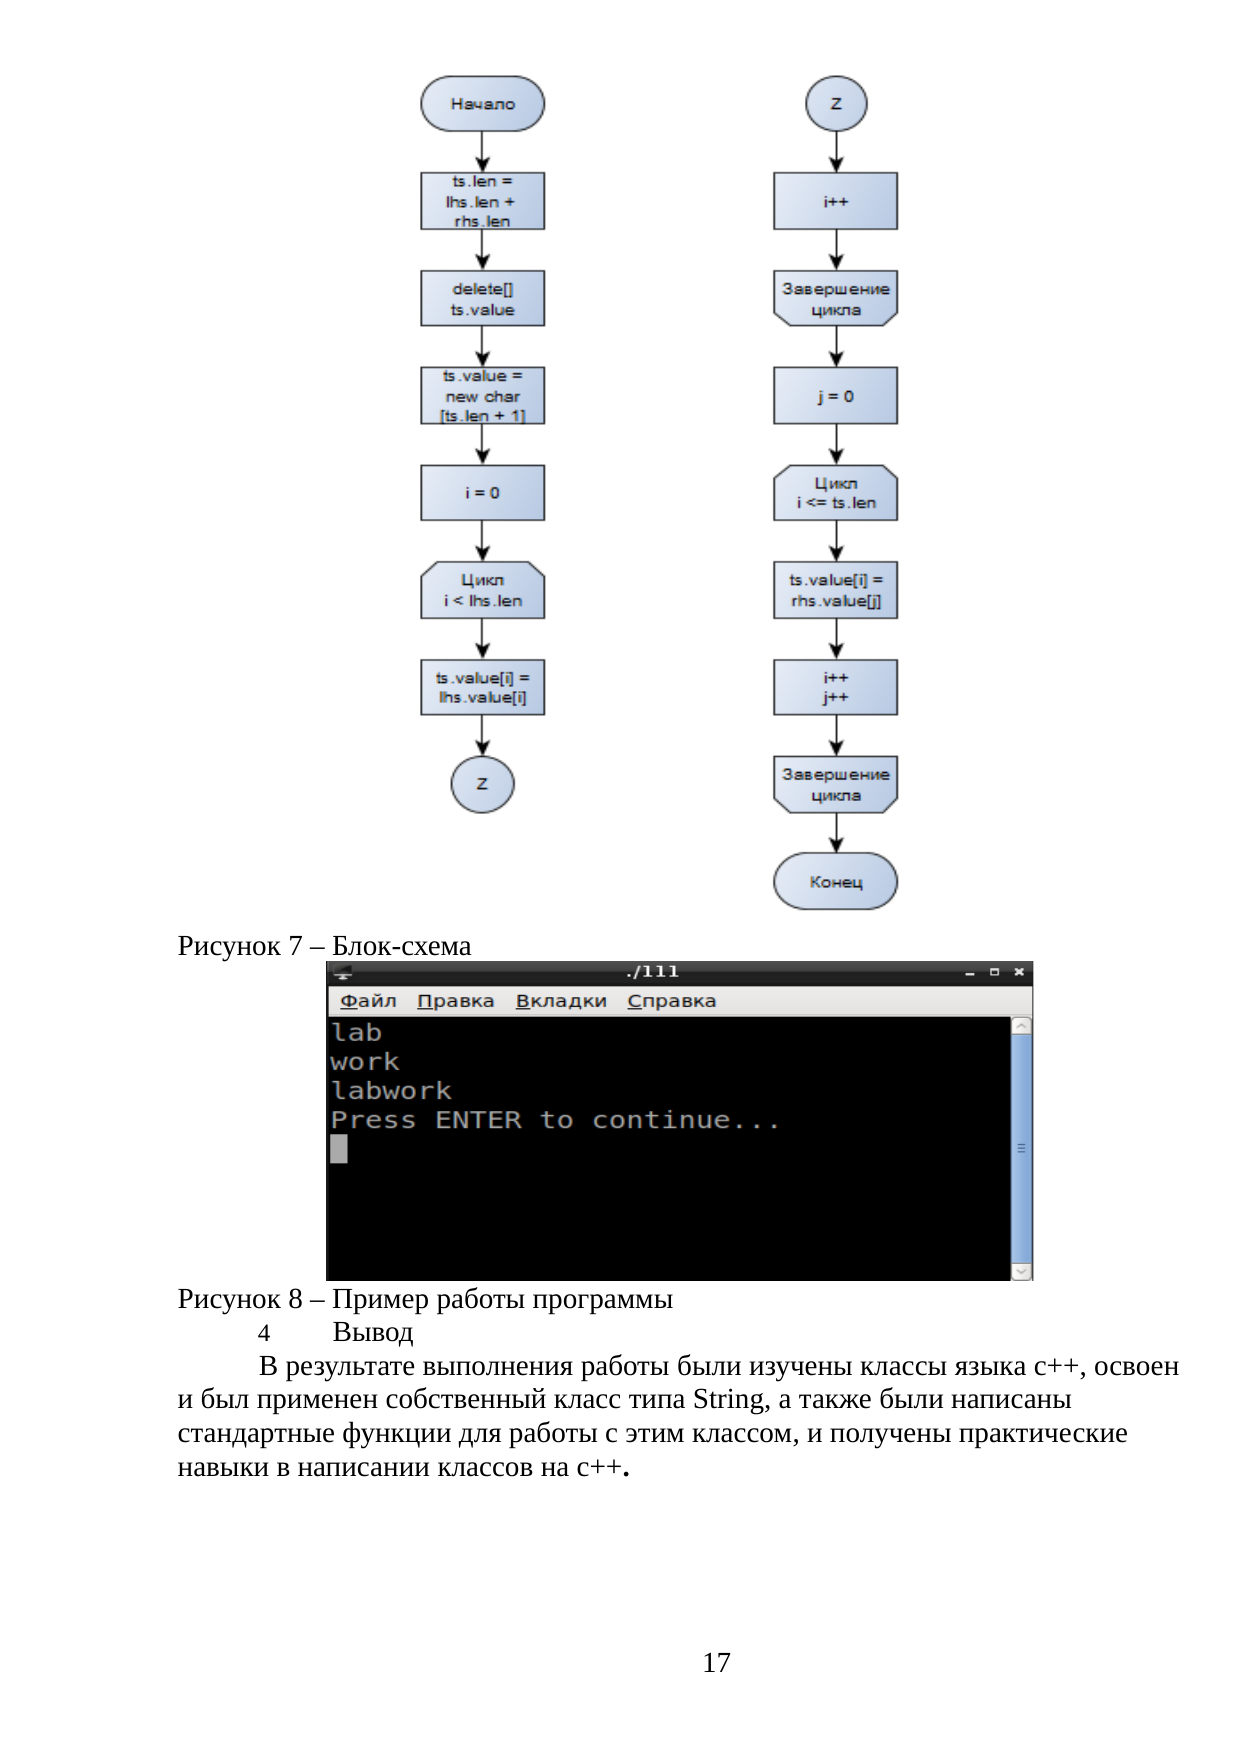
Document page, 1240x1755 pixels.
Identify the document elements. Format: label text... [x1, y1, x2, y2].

picture [378, 63, 943, 928]
list В результате выполнения работы были изучены классы языка с++, освоен и был применен собственный класс типа String, а также были написаны стандартные функции для работы с этим классом, и получены практические навыки в написании классов на с++. [177, 1348, 1182, 1482]
text Рисунок 7 – Блок-схема [177, 75, 1182, 961]
list Вывод [177, 1314, 1182, 1348]
picture [326, 961, 1034, 1281]
text Рисунок 8 – Пример работы программы [177, 961, 1182, 1314]
